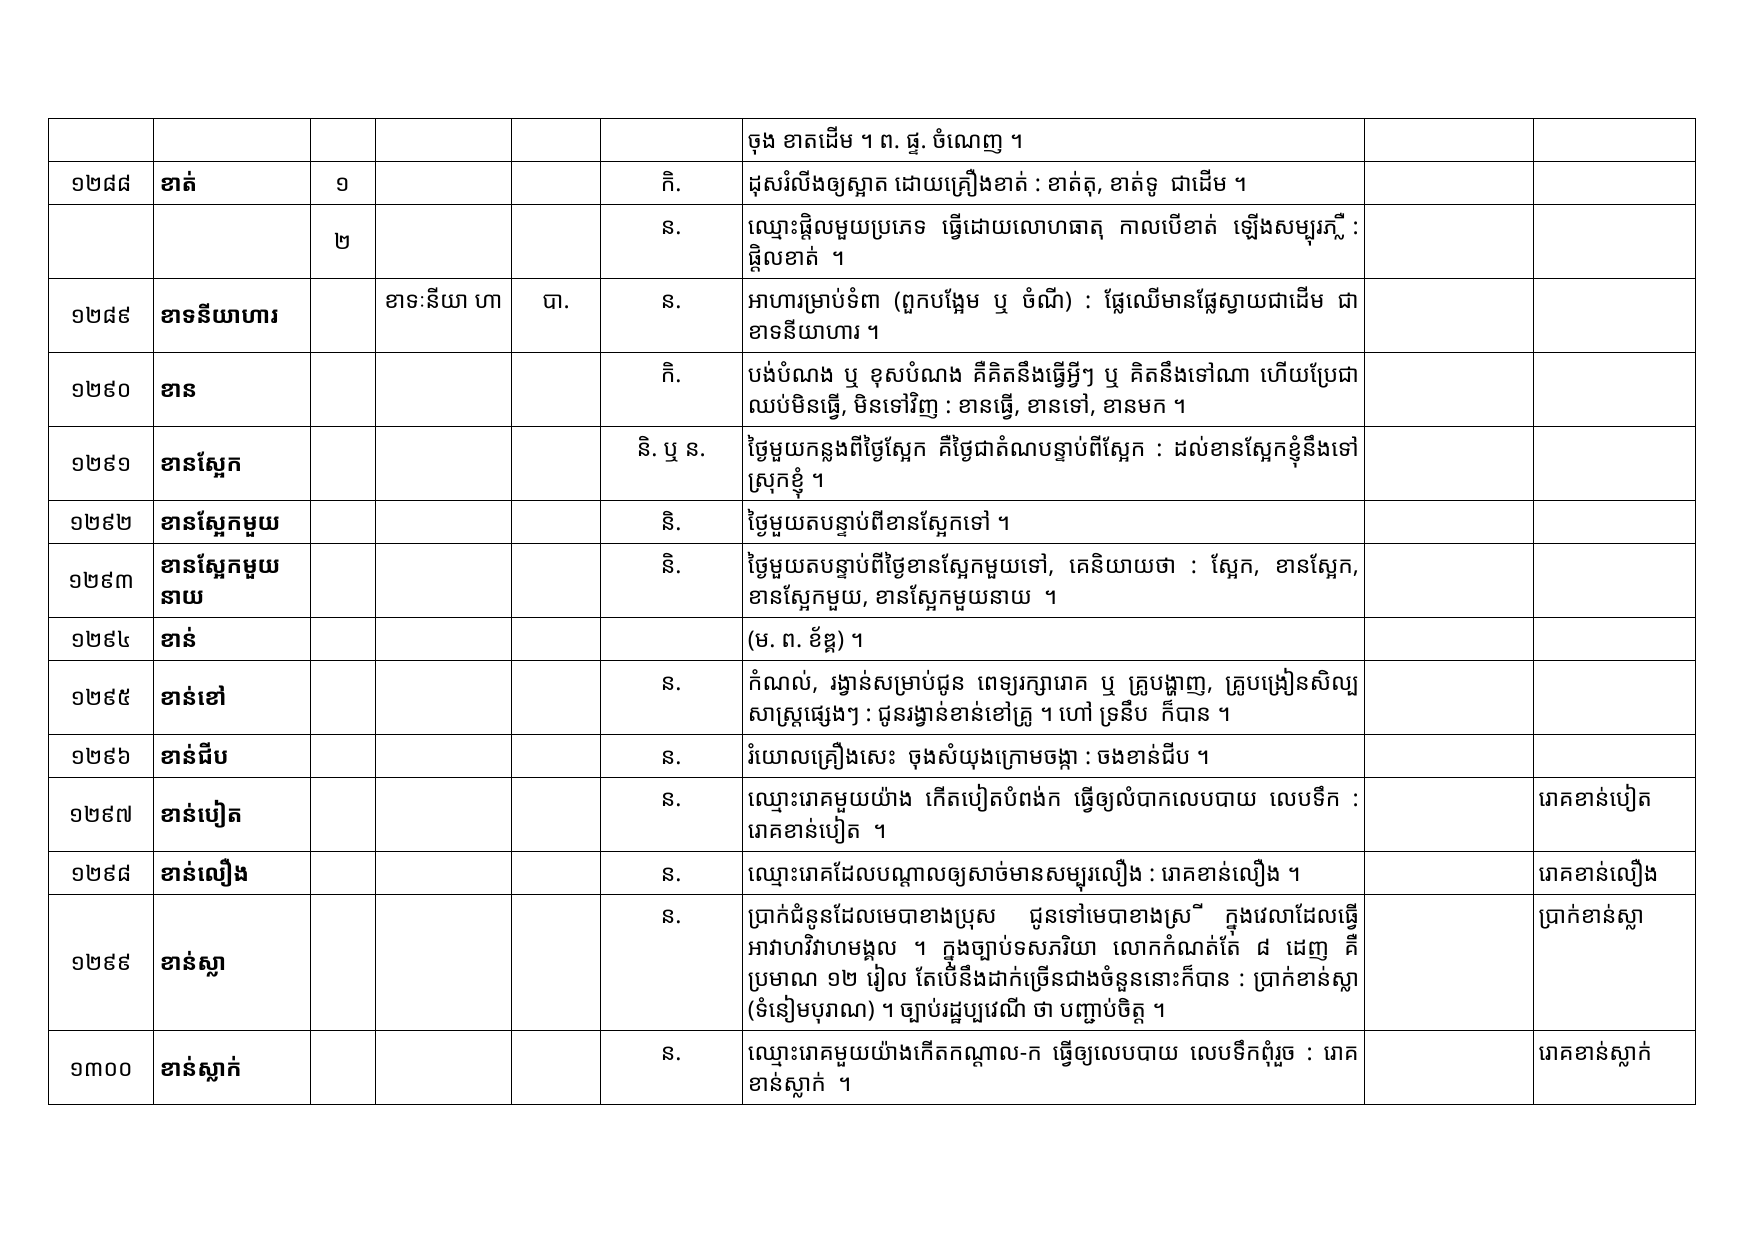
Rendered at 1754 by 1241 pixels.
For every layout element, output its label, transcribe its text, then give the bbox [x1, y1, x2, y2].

table_cell [601, 618, 742, 660]
table_cell ប្រាក់​ខាន់ស្លា [1534, 895, 1695, 1030]
table_cell [1365, 852, 1533, 893]
table_cell ថ្ងៃ​មួយ​កន្លង​ពី​ថ្ងៃ​ស្អែក គឺ​ថ្ងៃ​ជា​តំណ​បន្ទាប់​ពី​ស្អែក : ដល់​ខាន​ស្អែក​ខ្ញុំ​នឹង​ទៅ​ស្រុក​ខ្ញុំ ។ [743, 427, 1364, 500]
table_cell [1534, 427, 1695, 500]
table_cell [1365, 661, 1533, 734]
table_cell ខាន់ [154, 618, 310, 660]
table_cell ថ្ងៃ​មួយ​ត​បន្ទាប់​ពី​ថ្ងៃ​ខាន​ស្អែក​មួយ​ទៅ, គេ​និយាយ​ថា : ស្អែក, ខានស្អែក, ខានស្អែក​មួយ, ខានស្អែក​មួយ​នាយ ។ [743, 544, 1364, 617]
table_cell [512, 1031, 600, 1104]
table_cell [1365, 618, 1533, 660]
table_cell [1365, 778, 1533, 851]
table_cell [1534, 353, 1695, 426]
table_cell និ. [601, 501, 742, 543]
table_cell ១ [311, 162, 375, 204]
table_cell ១២៩០ [49, 353, 153, 426]
table_cell ខាន់លឿង [154, 852, 310, 893]
table_cell [1534, 618, 1695, 660]
table_cell [1365, 427, 1533, 500]
table_cell ន. [601, 778, 742, 851]
table_cell [1365, 205, 1533, 278]
table_cell ១២៩៨ [49, 852, 153, 893]
table_cell [512, 895, 600, 1030]
table_cell កំណល់, រង្វាន់​សម្រាប់​ជូន ពេទ្យ​រក្សា​រោគ ឬ គ្រូ​បង្ហាញ, គ្រូ​បង្រៀន​សិល្ប​សាស្រ្ត​ផ្សេង​ៗ : ជូន​រង្វាន់​ខាន់ខៅ​គ្រូ ។ ហៅ ទ្រនឹប ក៏​បាន ។ [743, 661, 1364, 734]
table_cell កិ. [601, 353, 742, 426]
table_cell [376, 661, 511, 734]
table_cell ខានស្អែក​មួយ​នាយ [154, 544, 310, 617]
table_cell [376, 778, 511, 851]
table_cell [1365, 279, 1533, 352]
table_cell ន. [601, 205, 742, 278]
table_cell ខានស្អែក [154, 427, 310, 500]
table_cell ខានស្អែក​មួយ [154, 501, 310, 543]
table_cell ១២៩១ [49, 427, 153, 500]
table_cell [311, 618, 375, 660]
table_cell ខាន [154, 353, 310, 426]
table_cell [512, 353, 600, 426]
table_cell រោគ​ខាន់​លឿង [1534, 852, 1695, 893]
table_cell [601, 119, 742, 161]
table_cell [376, 544, 511, 617]
table_cell ន. [601, 895, 742, 1030]
table_cell និ. ឬ ន. [601, 427, 742, 500]
table_cell រោគ​ខាន់ស្លាក់ [1534, 1031, 1695, 1104]
table_cell [376, 205, 511, 278]
table_cell [1534, 544, 1695, 617]
table_cell ១២៩២ [49, 501, 153, 543]
table_cell [311, 895, 375, 1030]
table_cell [1365, 895, 1533, 1030]
table_cell [376, 353, 511, 426]
table_cell [1534, 501, 1695, 543]
table_cell [512, 544, 600, 617]
table_cell [49, 119, 153, 161]
table_cell (ម. ព. ខ័ឌ្គ) ។ [743, 618, 1364, 660]
table_cell រោគ​ខាន់​បៀត [1534, 778, 1695, 851]
table_cell [154, 205, 310, 278]
table_cell [376, 119, 511, 161]
table_cell ១២៩៤ [49, 618, 153, 660]
table_cell ឈ្មោះ​រោគ​មួយ​យ៉ាង កើត​បៀត​បំពង់​ក ធ្វើ​ឲ្យ​លំបាក​លេប​បាយ​ លេប​ទឹក : រោគ​ខាន់បៀត ។ [743, 778, 1364, 851]
table_cell ន. [601, 1031, 742, 1104]
table_cell [1365, 1031, 1533, 1104]
table_cell [311, 501, 375, 543]
table_cell អាហារ​ម្រាប់​ទំពា (ពួក​បង្អែម ឬ ចំណី) : ផ្លែ​ឈើ​មាន​ផ្លែ​ស្វាយ​ជាដើម ជា​ខាទនីយាហារ ។ [743, 279, 1364, 352]
table_cell ខាទៈនីយា ហា [376, 279, 511, 352]
table_cell ន. [601, 852, 742, 893]
table_cell [512, 778, 600, 851]
table_cell [311, 735, 375, 777]
table_cell [1365, 735, 1533, 777]
table_cell និ. [601, 544, 742, 617]
table_cell [376, 852, 511, 893]
table_cell ន. [601, 279, 742, 352]
table_cell ប្រាក់​ជំនូន​ដែល​មេ​បា​ខាង​ប្រុស ជូន​ទៅ​មេ​បា​ខាង​ស្រី ក្នុង​វេលា​ដែល​ធ្វើ​អាវាហ​វិវាហ​មង្គល ។ ក្នុង​ច្បាប់​ទស​ភរិយា លោក​កំណត់​តែ ៨ ដេញ គឺ​ប្រមាណ ១២ រៀល តែ​បើ​នឹង​ដាក់​ច្រើន​ជាង​ចំនួន​នោះ​ក៏​បាន : ប្រាក់​ខាន់ស្លា (ទំនៀម​បុរាណ) ។ ច្បាប់​រដ្ឋប្បវេណី ថា បញ្ជាប់​ចិត្ត ។ [743, 895, 1364, 1030]
table_cell [311, 778, 375, 851]
table_cell ខាត់ [154, 162, 310, 204]
table_cell [512, 205, 600, 278]
table_cell [1534, 119, 1695, 161]
table_cell [512, 661, 600, 734]
table_cell [311, 1031, 375, 1104]
table_cell ២ [311, 205, 375, 278]
table_cell [512, 852, 600, 893]
table_cell [376, 1031, 511, 1104]
table_cell [1534, 661, 1695, 734]
table_cell [154, 119, 310, 161]
table_cell [1365, 353, 1533, 426]
table_cell ថ្ងៃ​មួយ​ត​បន្ទាប់​ពី​ខាន​ស្អែក​ទៅ ។ [743, 501, 1364, 543]
table_cell [512, 618, 600, 660]
table_cell [1534, 162, 1695, 204]
table_cell [311, 852, 375, 893]
table_cell កិ. [601, 162, 742, 204]
table_cell [1365, 544, 1533, 617]
table_cell [311, 544, 375, 617]
table_cell [311, 353, 375, 426]
table_cell បា. [512, 279, 600, 352]
table_cell ១២៨៨ [49, 162, 153, 204]
table_cell ១២៩៧ [49, 778, 153, 851]
table_cell [512, 119, 600, 161]
table_cell ១២៩៩ [49, 895, 153, 1030]
table_cell [376, 162, 511, 204]
table_cell [311, 279, 375, 352]
table_cell ដុស​រំលីង​ឲ្យ​ស្អាត ដោយ​គ្រឿង​ខាត់ : ខាត់​តុ, ខាត់​ទូ ជាដើម ។ [743, 162, 1364, 204]
table_cell បង់​បំណង ឬ ខុស​បំណង គឺ​គិត​នឹង​ធ្វើ​អ្វី​ៗ ឬ គិត​នឹង​ទៅ​ណា ហើយ​ប្រែ​ជា​ឈប់​មិន​ធ្វើ, មិន​ទៅ​វិញ : ខាន​ធ្វើ, ខាន​ទៅ, ខាន​មក ។ [743, 353, 1364, 426]
table_cell ខាទនីយាហារ [154, 279, 310, 352]
table_cell [311, 119, 375, 161]
table_cell [376, 735, 511, 777]
table_cell ន. [601, 735, 742, 777]
table_cell [311, 661, 375, 734]
table_cell [1534, 735, 1695, 777]
table_cell [311, 427, 375, 500]
table_cell [1365, 119, 1533, 161]
table_cell ខាន់ស្លា [154, 895, 310, 1030]
table_cell ន. [601, 661, 742, 734]
table_cell រំយោល​គ្រឿង​សេះ ចុង​សំយុង​ក្រោម​ចង្កា : ចង​ខាន់ជីប ។ [743, 735, 1364, 777]
table_cell [1534, 205, 1695, 278]
table_cell ខាន់ជីប [154, 735, 310, 777]
table_cell [512, 162, 600, 204]
table_cell ចុង ខាត​ដើម ។ ព. ផ្ទ. ចំណេញ ។ [743, 119, 1364, 161]
table_cell [1365, 162, 1533, 204]
table_cell ឈ្មោះ​រោគ​ដែល​បណ្ដាល​ឲ្យ​សាច់​មាន​សម្បុរ​លឿង : រោគ​ខាន់​លឿង ។ [743, 852, 1364, 893]
table_cell ១៣០០ [49, 1031, 153, 1104]
table_cell [512, 427, 600, 500]
table_cell [1534, 279, 1695, 352]
table_cell [512, 501, 600, 543]
table_cell ឈ្មោះ​ផ្តិល​មួយ​ប្រភេទ ធ្វើ​ដោយ​លោហ​ធាតុ កាល​បើ​ខាត់​ ឡើង​សម្បុរ​ភ្លឺ : ផ្តិល​ខាត់ ។ [743, 205, 1364, 278]
table_cell ១២៨៩ [49, 279, 153, 352]
table_cell ១២៩៥ [49, 661, 153, 734]
table_cell [376, 895, 511, 1030]
table_cell [376, 618, 511, 660]
table_cell ខាន់បៀត [154, 778, 310, 851]
table_cell [376, 427, 511, 500]
table_cell ឈ្មោះ​រោគ​មួយ​យ៉ាង​កើត​កណ្ដាល-ក ធ្វើ​ឲ្យ​លេប​បាយ លេប​ទឹក​ពុំ​រួច : រោគ​ខាន់ស្លាក់ ។ [743, 1031, 1364, 1104]
table_cell ខាន់ស្លាក់ [154, 1031, 310, 1104]
table_cell [376, 501, 511, 543]
table_cell ១២៩៣ [49, 544, 153, 617]
table_cell [512, 735, 600, 777]
table_cell [49, 205, 153, 278]
table_cell [1365, 501, 1533, 543]
table_cell ១២៩៦ [49, 735, 153, 777]
table_cell ខាន់ខៅ [154, 661, 310, 734]
